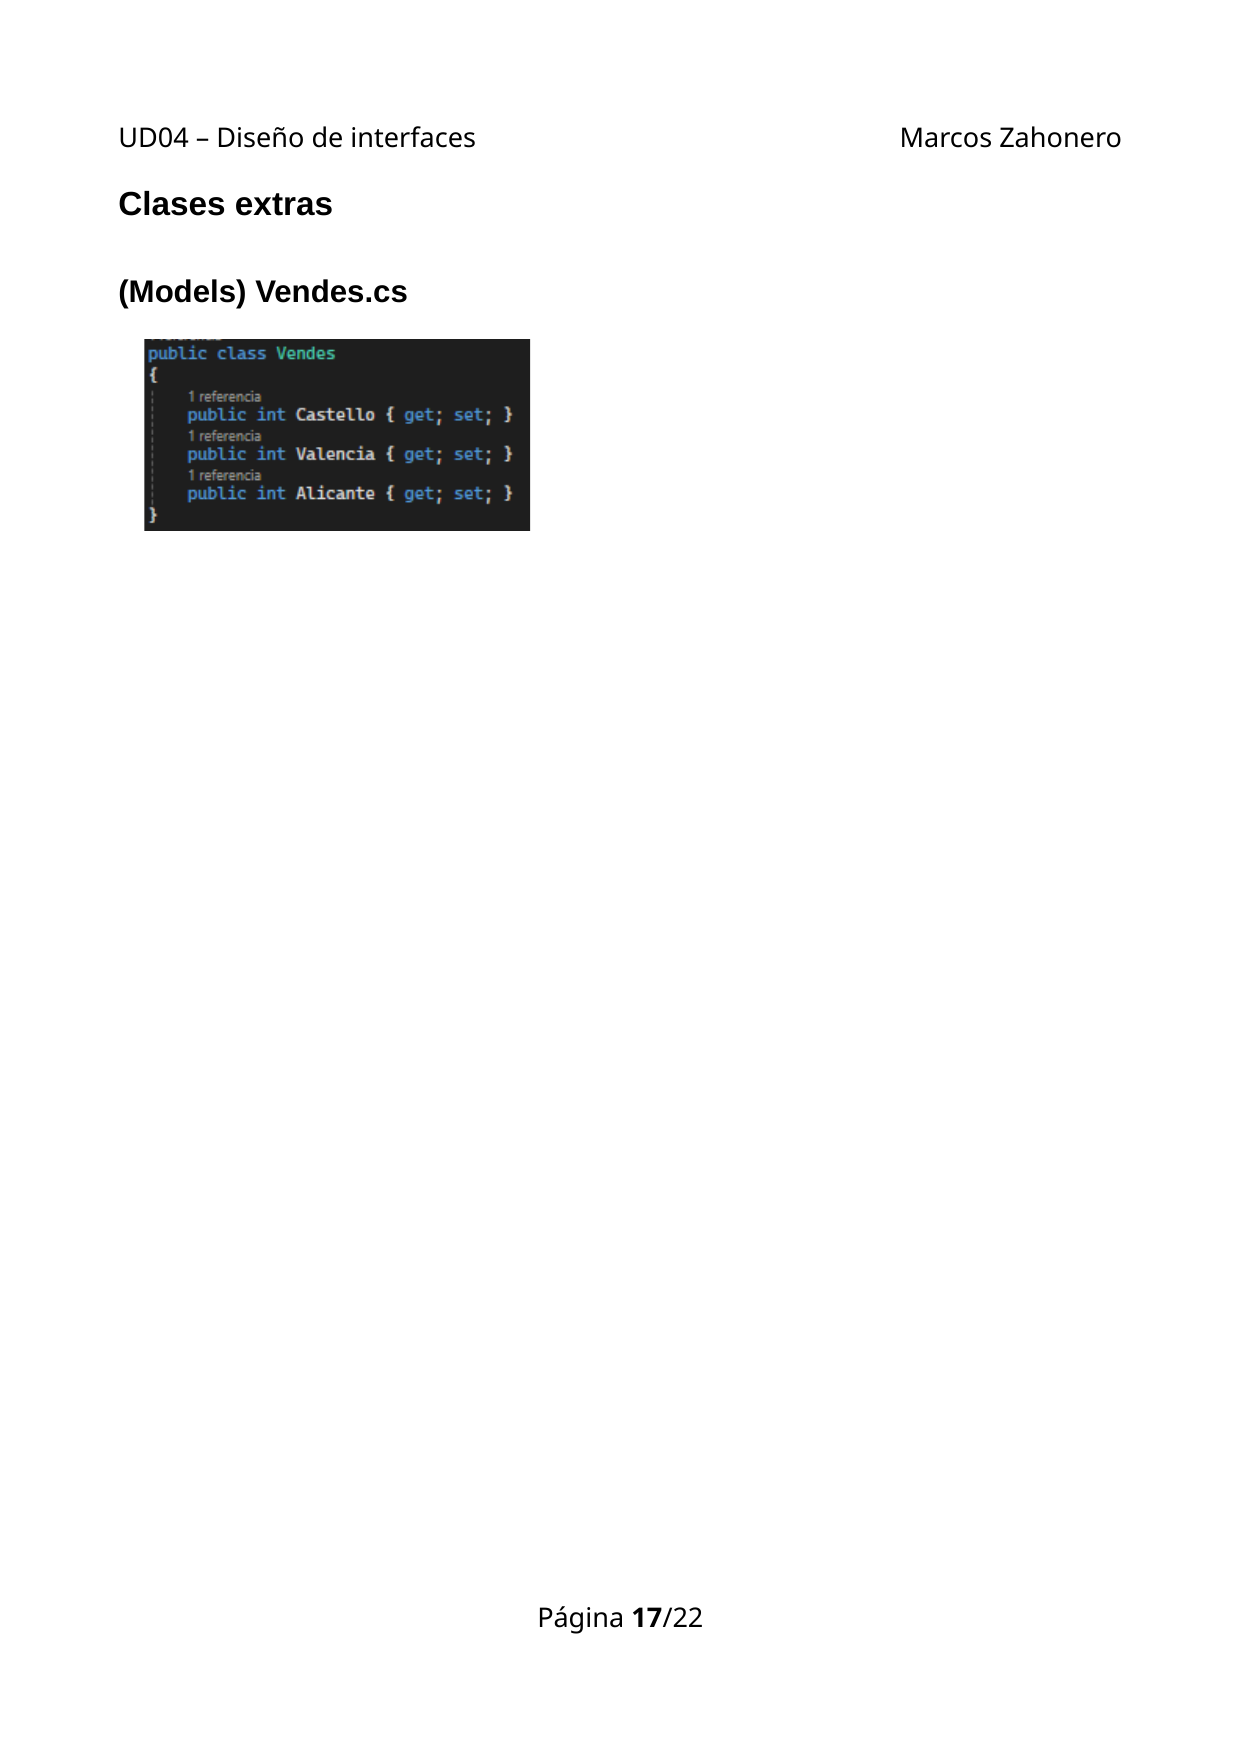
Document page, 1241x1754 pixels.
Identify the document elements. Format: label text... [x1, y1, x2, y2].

subtitle (Models) Vendes.cs [118, 273, 1122, 309]
picture [144, 339, 531, 531]
subtitle Clases extras [118, 184, 1122, 223]
